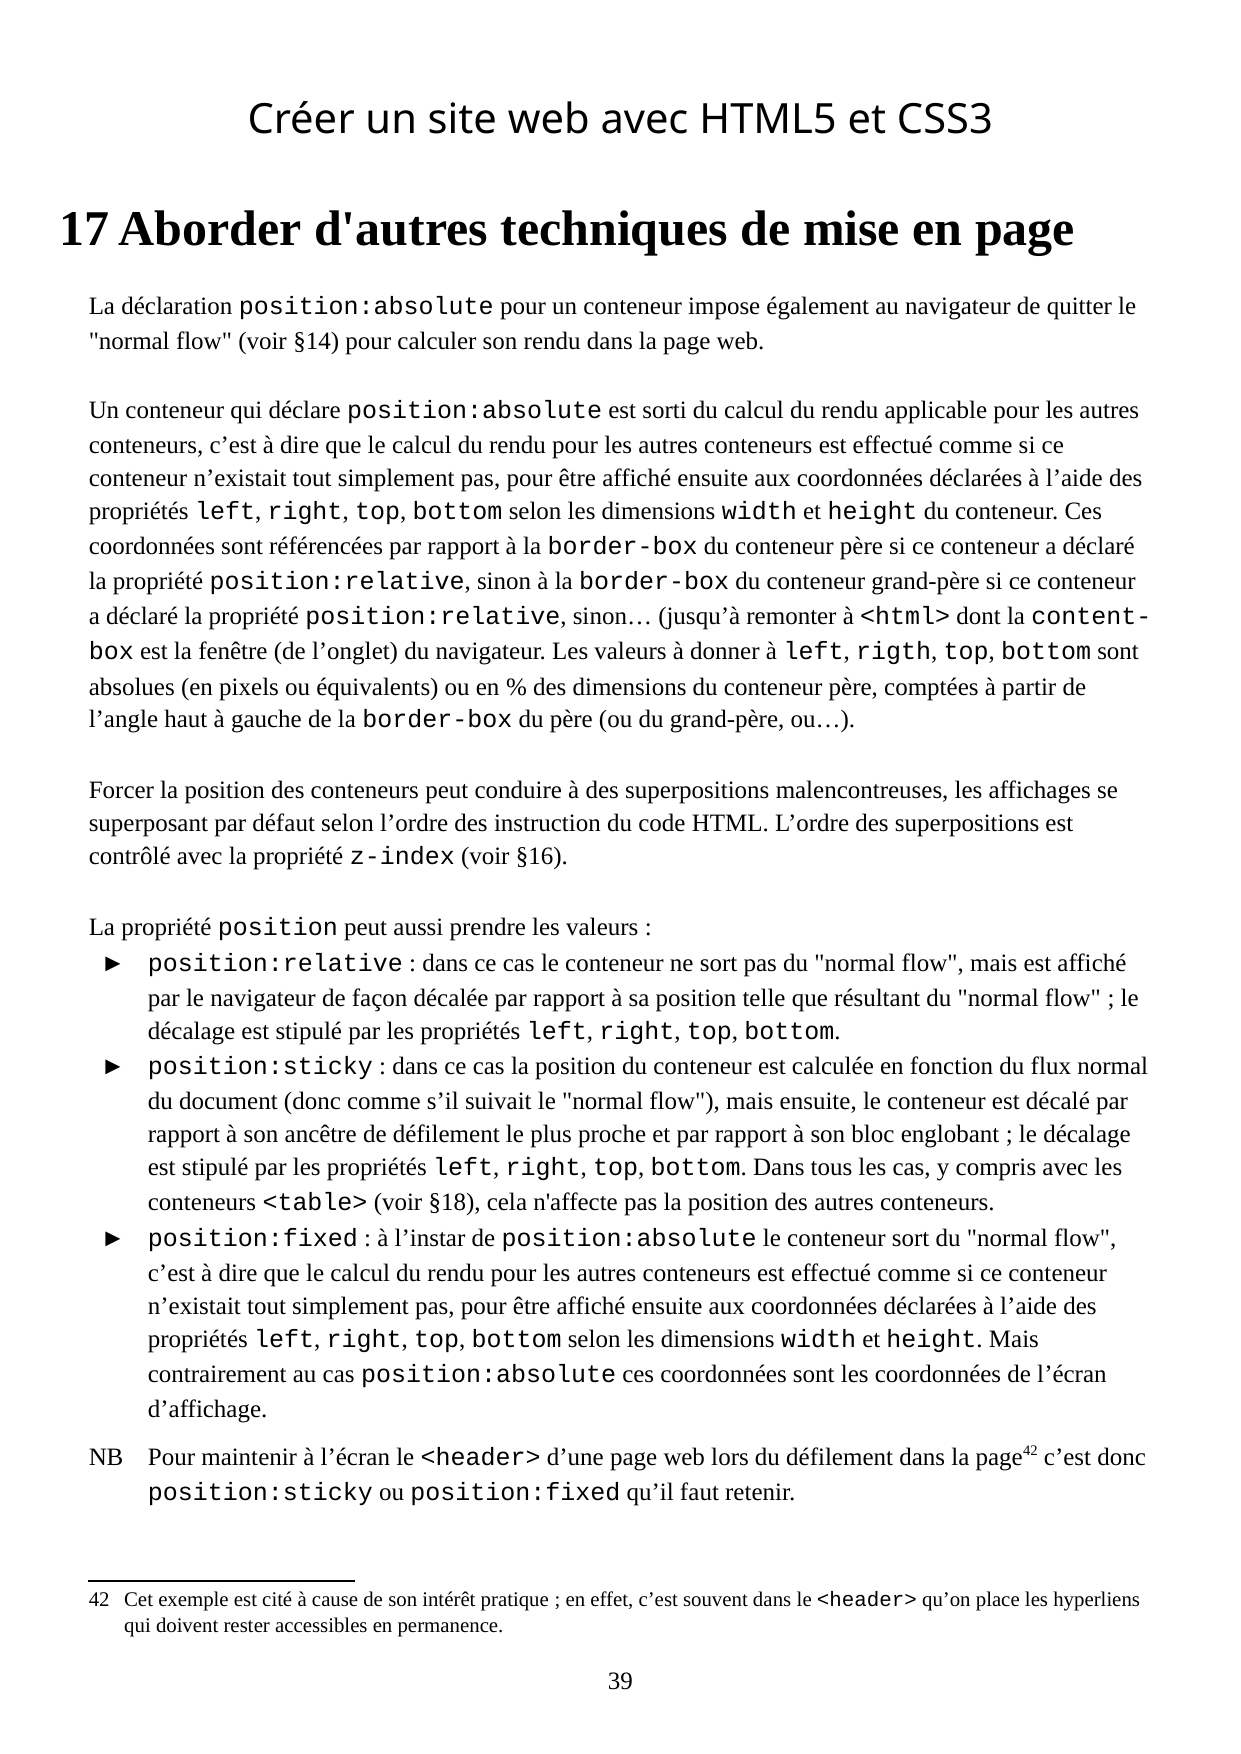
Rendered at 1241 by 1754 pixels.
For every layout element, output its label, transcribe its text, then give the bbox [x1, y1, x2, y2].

text ► position:relative : dans ce cas le conteneur ne sort pas du "normal flow", mais est affiché par le navigateur de façon décalée par rapport à sa position telle que résultant du "normal flow" ; le décalage est stipulé par les propriétés left, right, top, bottom. [100, 948, 1152, 1047]
subtitle Aborder d'autres techniques de mise en page [59, 198, 1193, 256]
text ► position:sticky : dans ce cas la position du conteneur est calculée en fonction du flux normal du document (donc comme s’il suivait le "normal flow"), mais ensuite, le conteneur est décalé par rapport à son ancêtre de défilement le plus proche et par rapport à son bloc englobant ; le décalage est stipulé par les propriétés left, right, top, bottom. Dans tous les cas, y compris avec les conteneurs <table> (voir §18), cela n'affecte pas la position des autres conteneurs. [100, 1051, 1152, 1218]
text Un conteneur qui déclare position:absolute est sorti du calcul du rendu applicable pour les autres conteneurs, c’est à dire que le calcul du rendu pour les autres conteneurs est effectué comme si ce conteneur n’existait tout simplement pas, pour être affiché ensuite aux coordonnées déclarées à l’aide des propriétés left, right, top, bottom selon les dimensions width et height du conteneur. Ces coordonnées sont référencées par rapport à la border-box du conteneur père si ce conteneur a déclaré la propriété position:relative, sinon à la border-box du conteneur grand-père si ce conteneur a déclaré la propriété position:relative, sinon… (jusqu’à remonter à <html> dont la content-box est la fenêtre (de l’onglet) du navigateur. Les valeurs à donner à left, rigth, top, bottom sont absolues (en pixels ou équivalents) ou en % des dimensions du conteneur père, comptées à partir de l’angle haut à gauche de la border-box du père (ou du grand-père, ou…). [88, 395, 1152, 735]
text NB Pour maintenir à l’écran le <header> d’une page web lors du défilement dans la page c’est donc position:sticky ou position:fixed qu’il faut retenir. [88, 1442, 1152, 1508]
text Cet exemple est cité à cause de son intérêt pratique ; en effet, c’est souvent dans le <header> qu’on place les hyperliens qui doivent rester accessibles en permanence. [88, 1587, 1152, 1637]
text La propriété position peut aussi prendre les valeurs : [88, 912, 1152, 943]
text La déclaration position:absolute pour un conteneur impose également au navigateur de quitter le "normal flow" (voir §14) pour calculer son rendu dans la page web. [88, 291, 1152, 355]
text Forcer la position des conteneurs peut conduire à des superpositions malencontreuses, les affichages se superposant par défaut selon l’ordre des instruction du code HTML. L’ordre des superpositions est contrôlé avec la propriété z-index (voir §16). [88, 775, 1152, 872]
text ► position:fixed : à l’instar de position:absolute le conteneur sort du "normal flow", c’est à dire que le calcul du rendu pour les autres conteneurs est effectué comme si ce conteneur n’existait tout simplement pas, pour être affiché ensuite aux coordonnées déclarées à l’aide des propriétés left, right, top, bottom selon les dimensions width et height. Mais contrairement au cas position:absolute ces coordonnées sont les coordonnées de l’écran d’affichage. [100, 1223, 1152, 1423]
